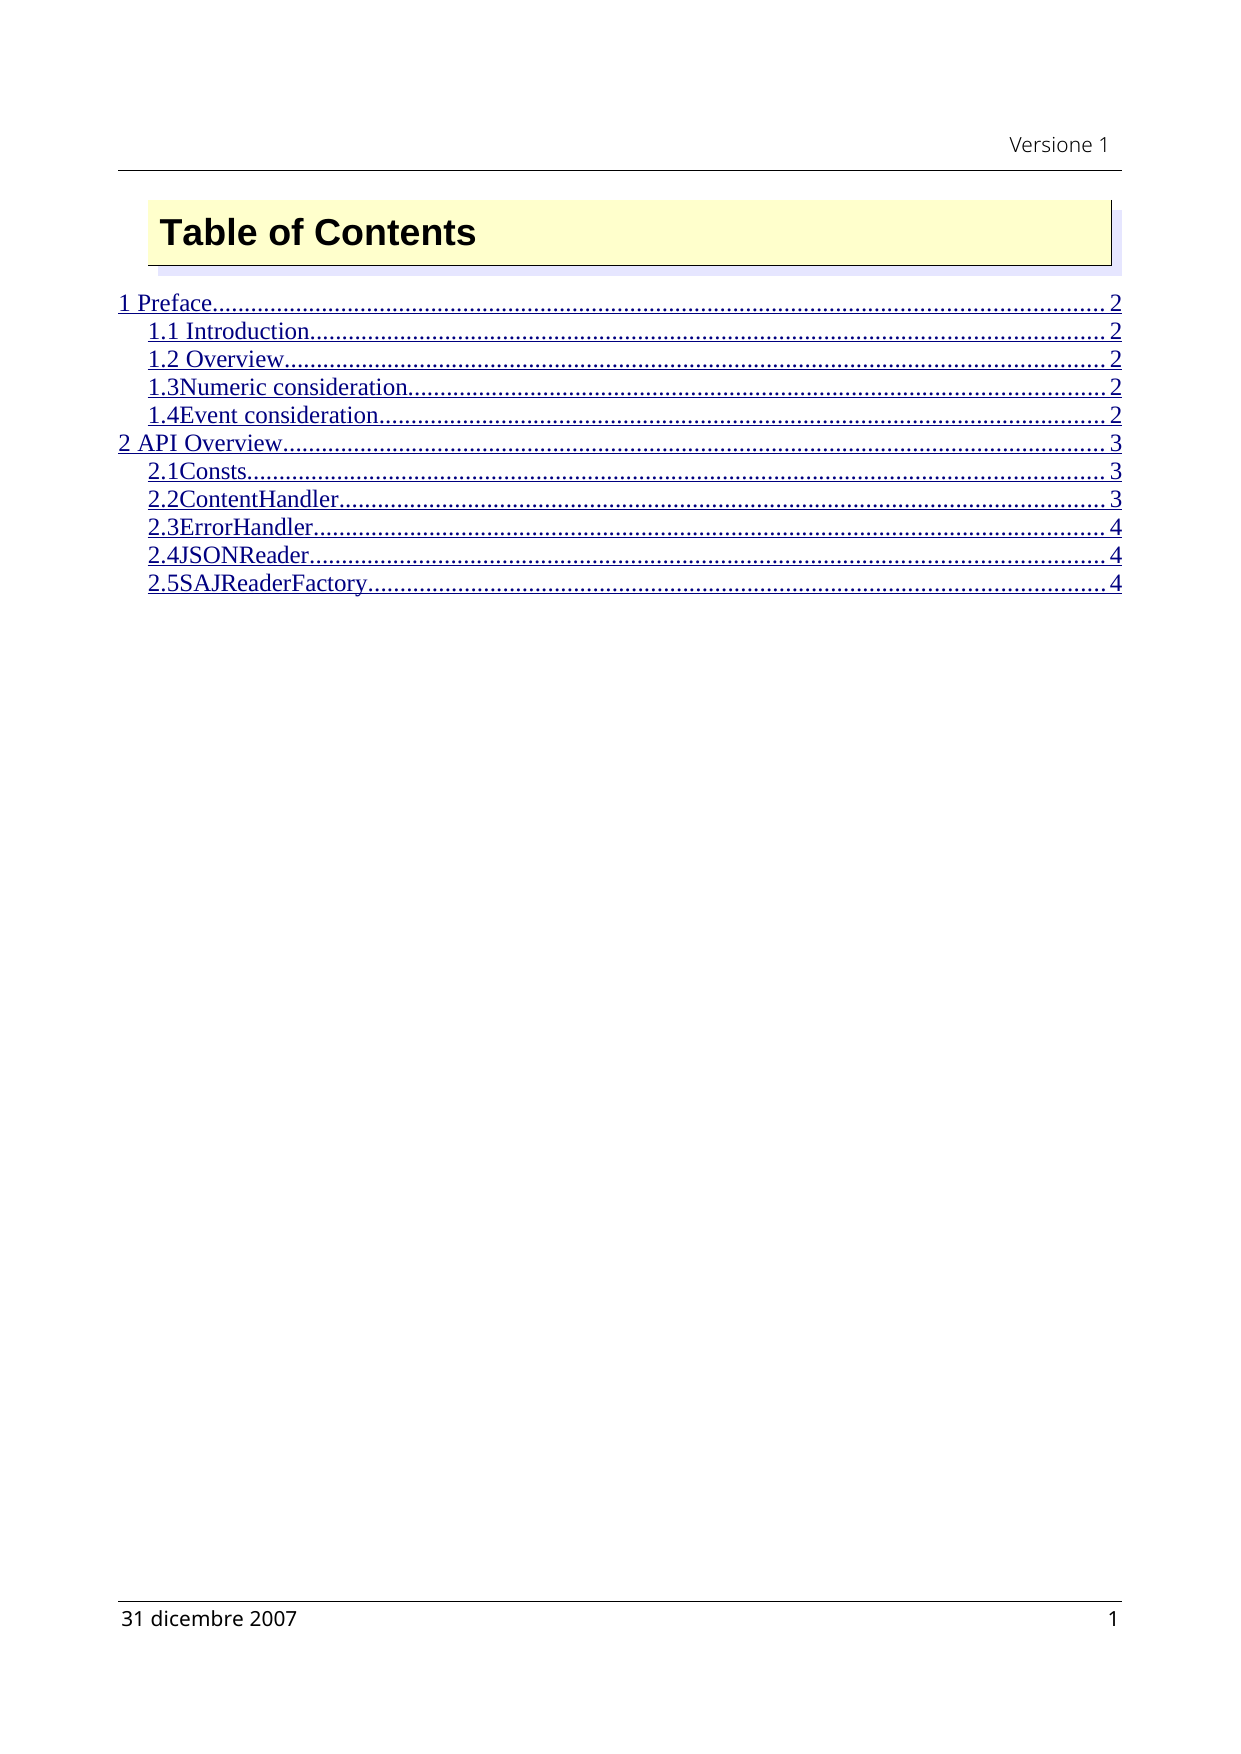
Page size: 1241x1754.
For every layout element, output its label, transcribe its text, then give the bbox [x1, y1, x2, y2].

text 2 API Overview 3 [118, 429, 1122, 453]
text 2.5SAJReaderFactory 4 [148, 569, 1122, 593]
text 1.2 Overview 2 [148, 344, 1122, 369]
text 1.4Event consideration 2 [148, 401, 1122, 425]
text 1.1 Introduction 2 [148, 317, 1122, 341]
text 2.1Consts 3 [148, 457, 1122, 481]
text 1.3Numeric consideration 2 [148, 373, 1122, 397]
text 2.3ErrorHandler 4 [148, 513, 1122, 537]
text 1 Preface 2 [118, 288, 1122, 313]
subtitle Table of Contents [148, 200, 1111, 265]
text 2.2ContentHandler 3 [148, 485, 1122, 509]
text 2.4JSONReader 4 [148, 541, 1122, 565]
